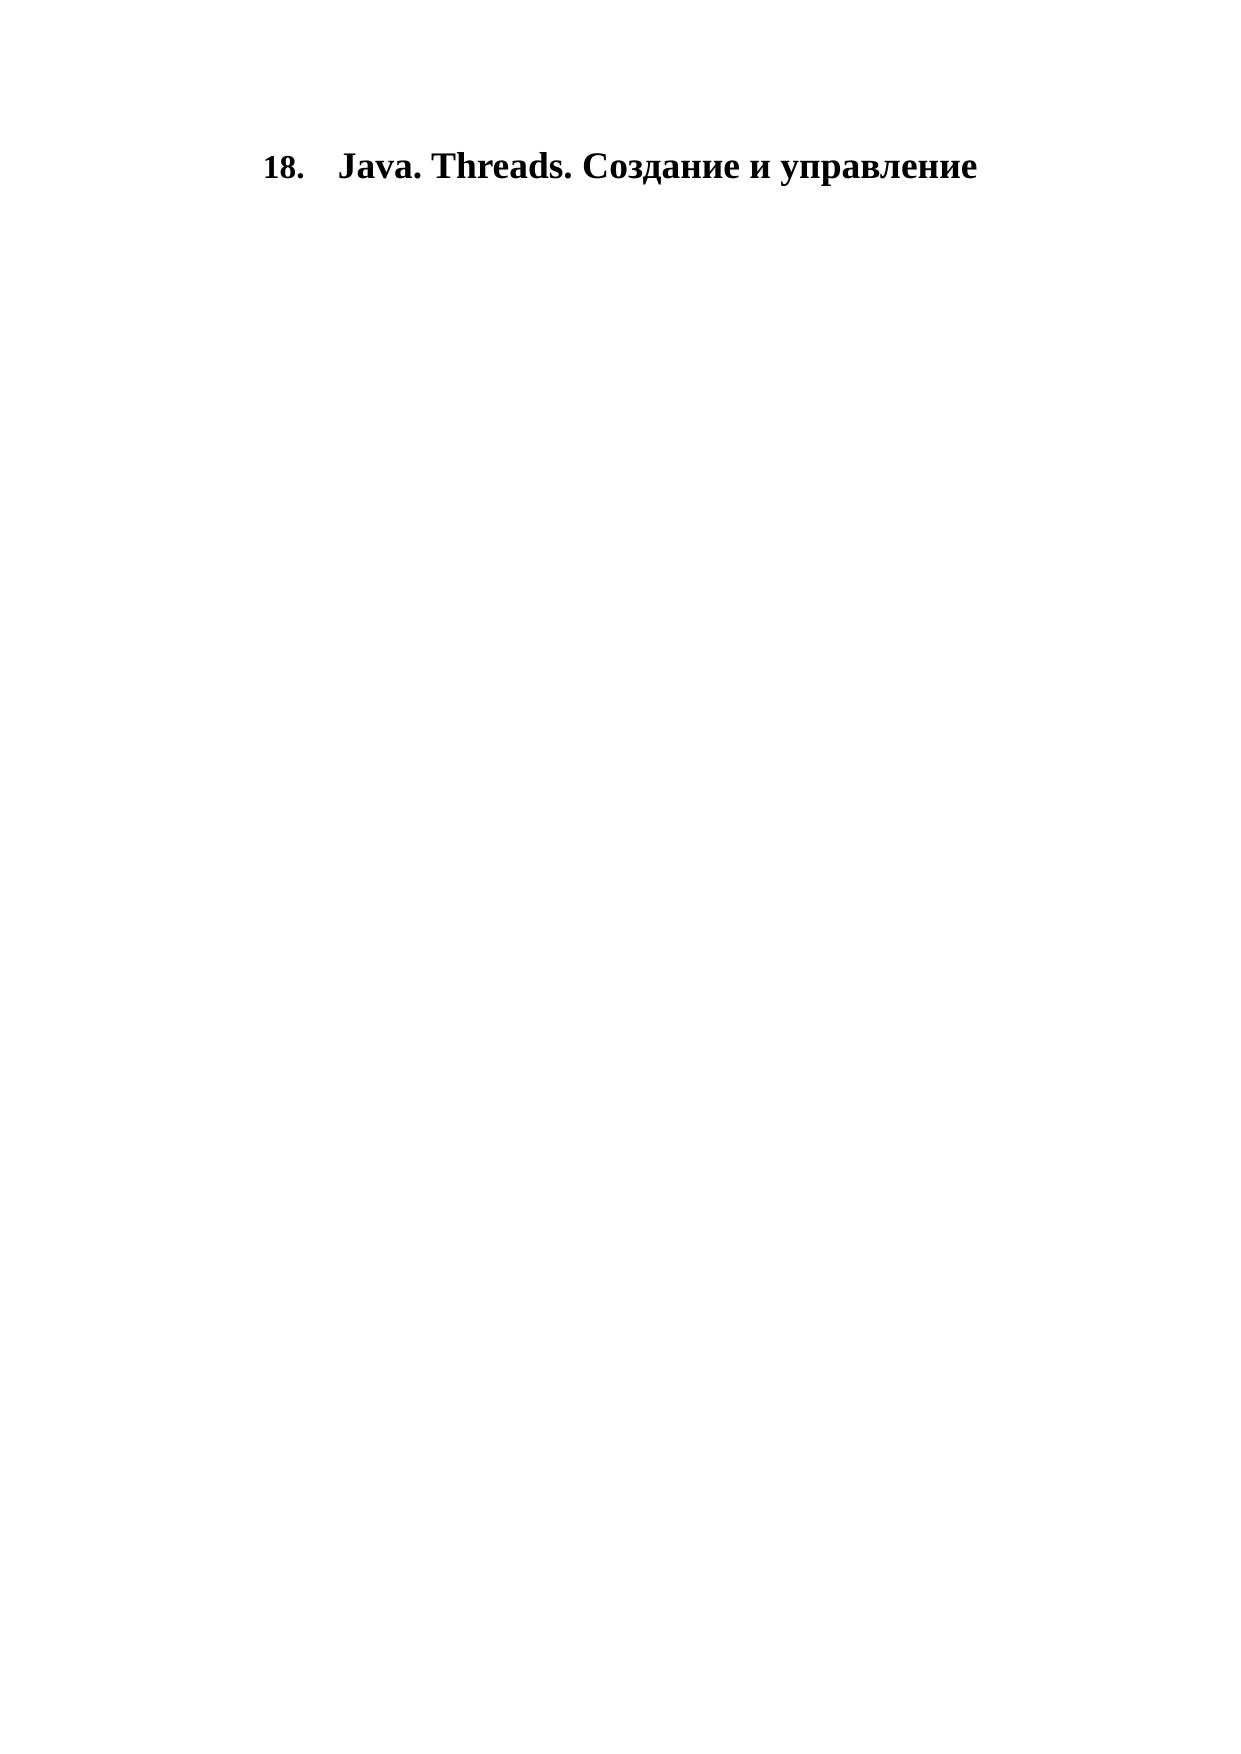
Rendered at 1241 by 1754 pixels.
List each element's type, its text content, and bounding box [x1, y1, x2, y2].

subtitle Java. Threads. Создание и управление [118, 143, 1122, 186]
